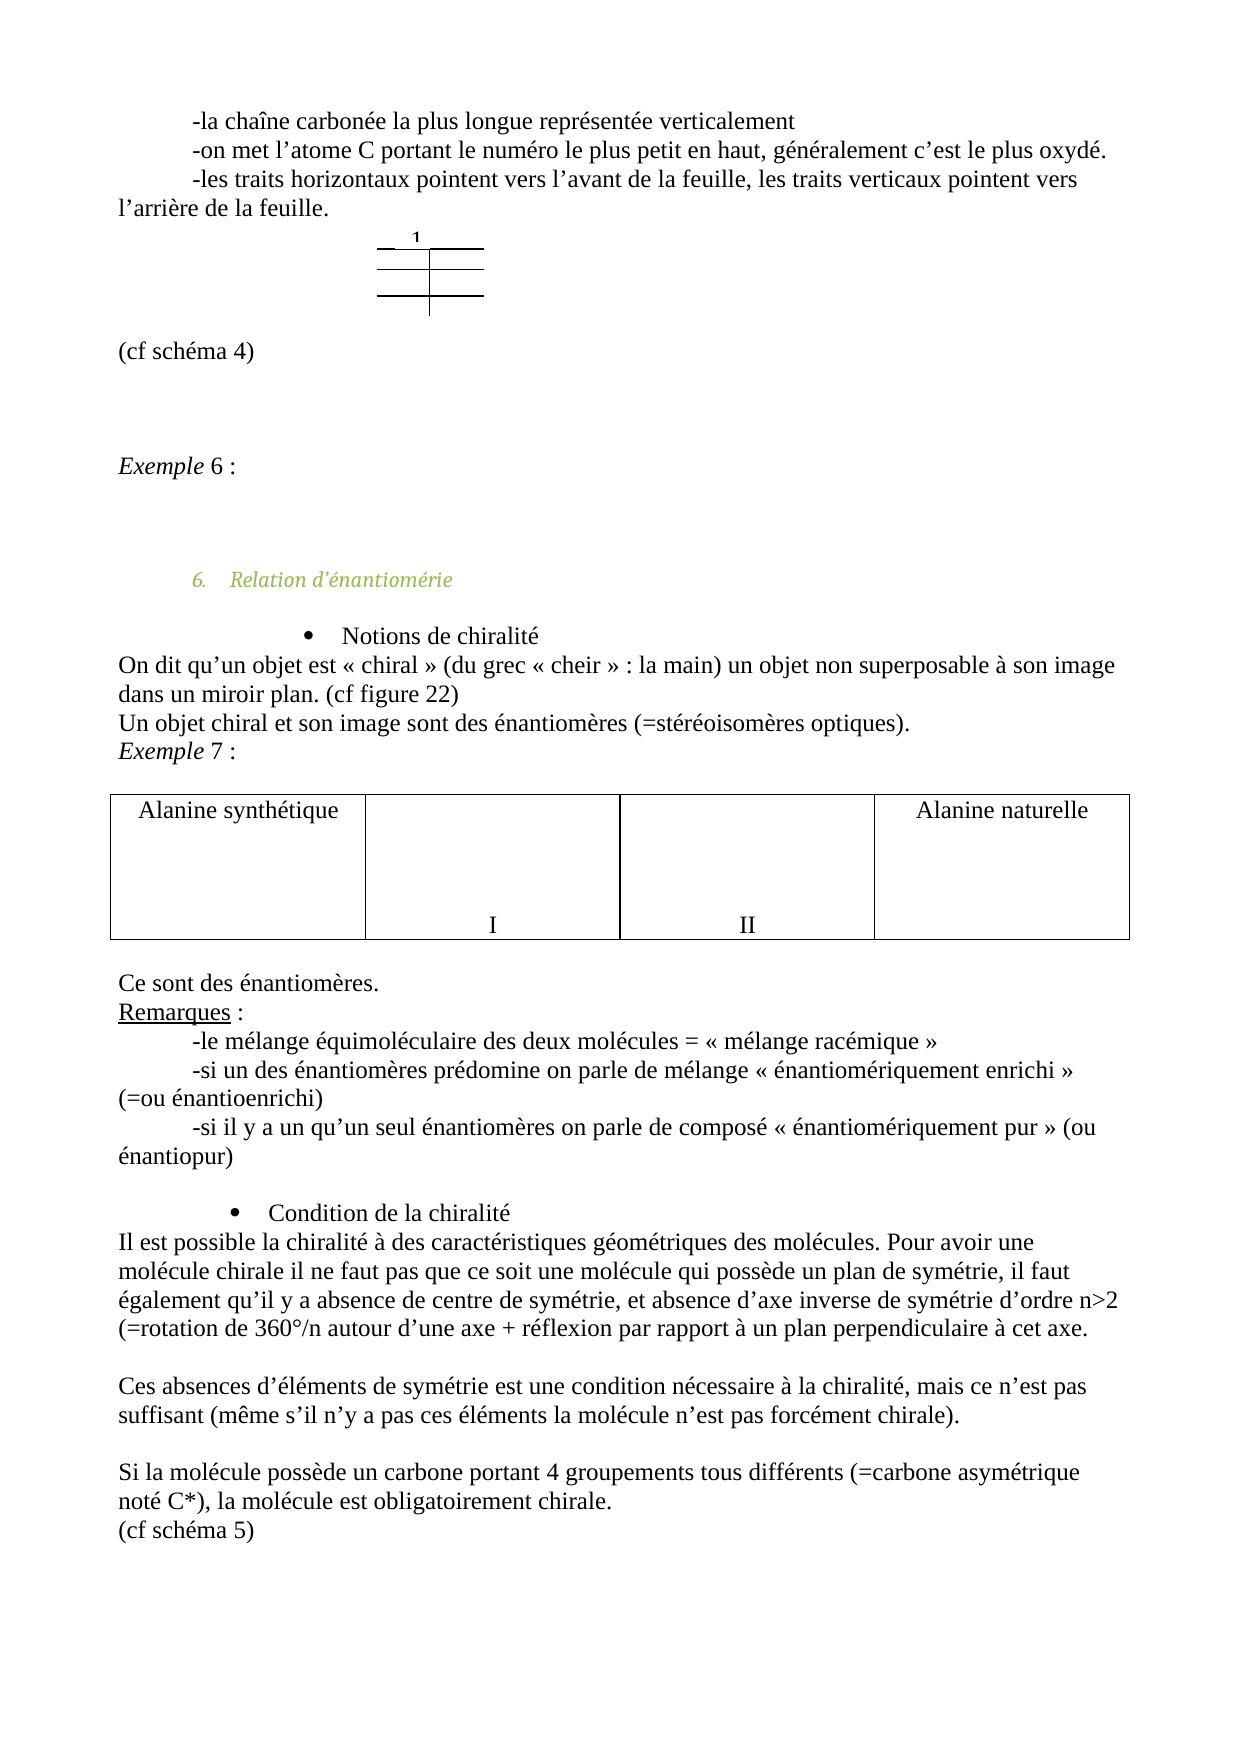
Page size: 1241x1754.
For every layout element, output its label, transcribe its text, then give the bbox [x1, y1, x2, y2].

text -on met l’atome C portant le numéro le plus petit en haut, généralement c’est le plus oxydé. [118, 135, 1122, 164]
text 1 [410, 225, 415, 242]
text -si un des énantiomères prédomine on parle de mélange « énantiomériquement enrichi » (=ou énantioenrichi) [118, 1055, 1122, 1112]
table_header Alanine naturelle [875, 795, 1129, 939]
text (cf schéma 5) [118, 1515, 1122, 1543]
text Un objet chiral et son image sont des énantiomères (=stéréoisomères optiques). [118, 708, 1122, 736]
text Exemple 7 : [118, 736, 1122, 765]
table_header I [366, 795, 619, 939]
subtitle Relation d’énantiomérie [192, 566, 1122, 593]
text Ces absences d’éléments de symétrie est une condition nécessaire à la chiralité, mais ce n’est pas suffisant (même s’il n’y a pas ces éléments la molécule n’est pas forcément chirale). [118, 1371, 1122, 1428]
list Condition de la chiralité [231, 1198, 1122, 1227]
text -la chaîne carbonée la plus longue représentée verticalement [118, 106, 1122, 135]
text (cf schéma 4) [118, 336, 1122, 365]
text Ce sont des énantiomères. [118, 968, 1122, 997]
text -les traits horizontaux pointent vers l’avant de la feuille, les traits verticaux pointent vers l’arrière de la feuille. [118, 164, 1122, 249]
text Remarques : [118, 997, 1122, 1026]
text Si la molécule possède un carbone portant 4 groupements tous différents (=carbone asymétrique noté C*), la molécule est obligatoirement chirale. [118, 1457, 1122, 1515]
table_header Alanine synthétique [111, 795, 365, 939]
text -le mélange équimoléculaire des deux molécules = « mélange racémique » [118, 1026, 1122, 1055]
text Il est possible la chiralité à des caractéristiques géométriques des molécules. Pour avoir une molécule chirale il ne faut pas que ce soit une molécule qui possède un plan de symétrie, il faut également qu’il y a absence de centre de symétrie, et absence d’axe inverse de symétrie d’ordre n>2 (=rotation de 360°/n autour d’une axe + réflexion par rapport à un plan perpendiculaire à cet axe. [118, 1227, 1122, 1342]
text On dit qu’un objet est « chiral » (du grec « cheir » : la main) un objet non superposable à son image dans un miroir plan. (cf figure 22) [118, 650, 1122, 708]
list Notions de chiralité [304, 621, 1122, 650]
table_header II [621, 795, 874, 939]
text -si il y a un qu’un seul énantiomères on parle de composé « énantiomériquement pur » (ou énantiopur) [118, 1112, 1122, 1170]
text Exemple 6 : [118, 451, 1122, 480]
